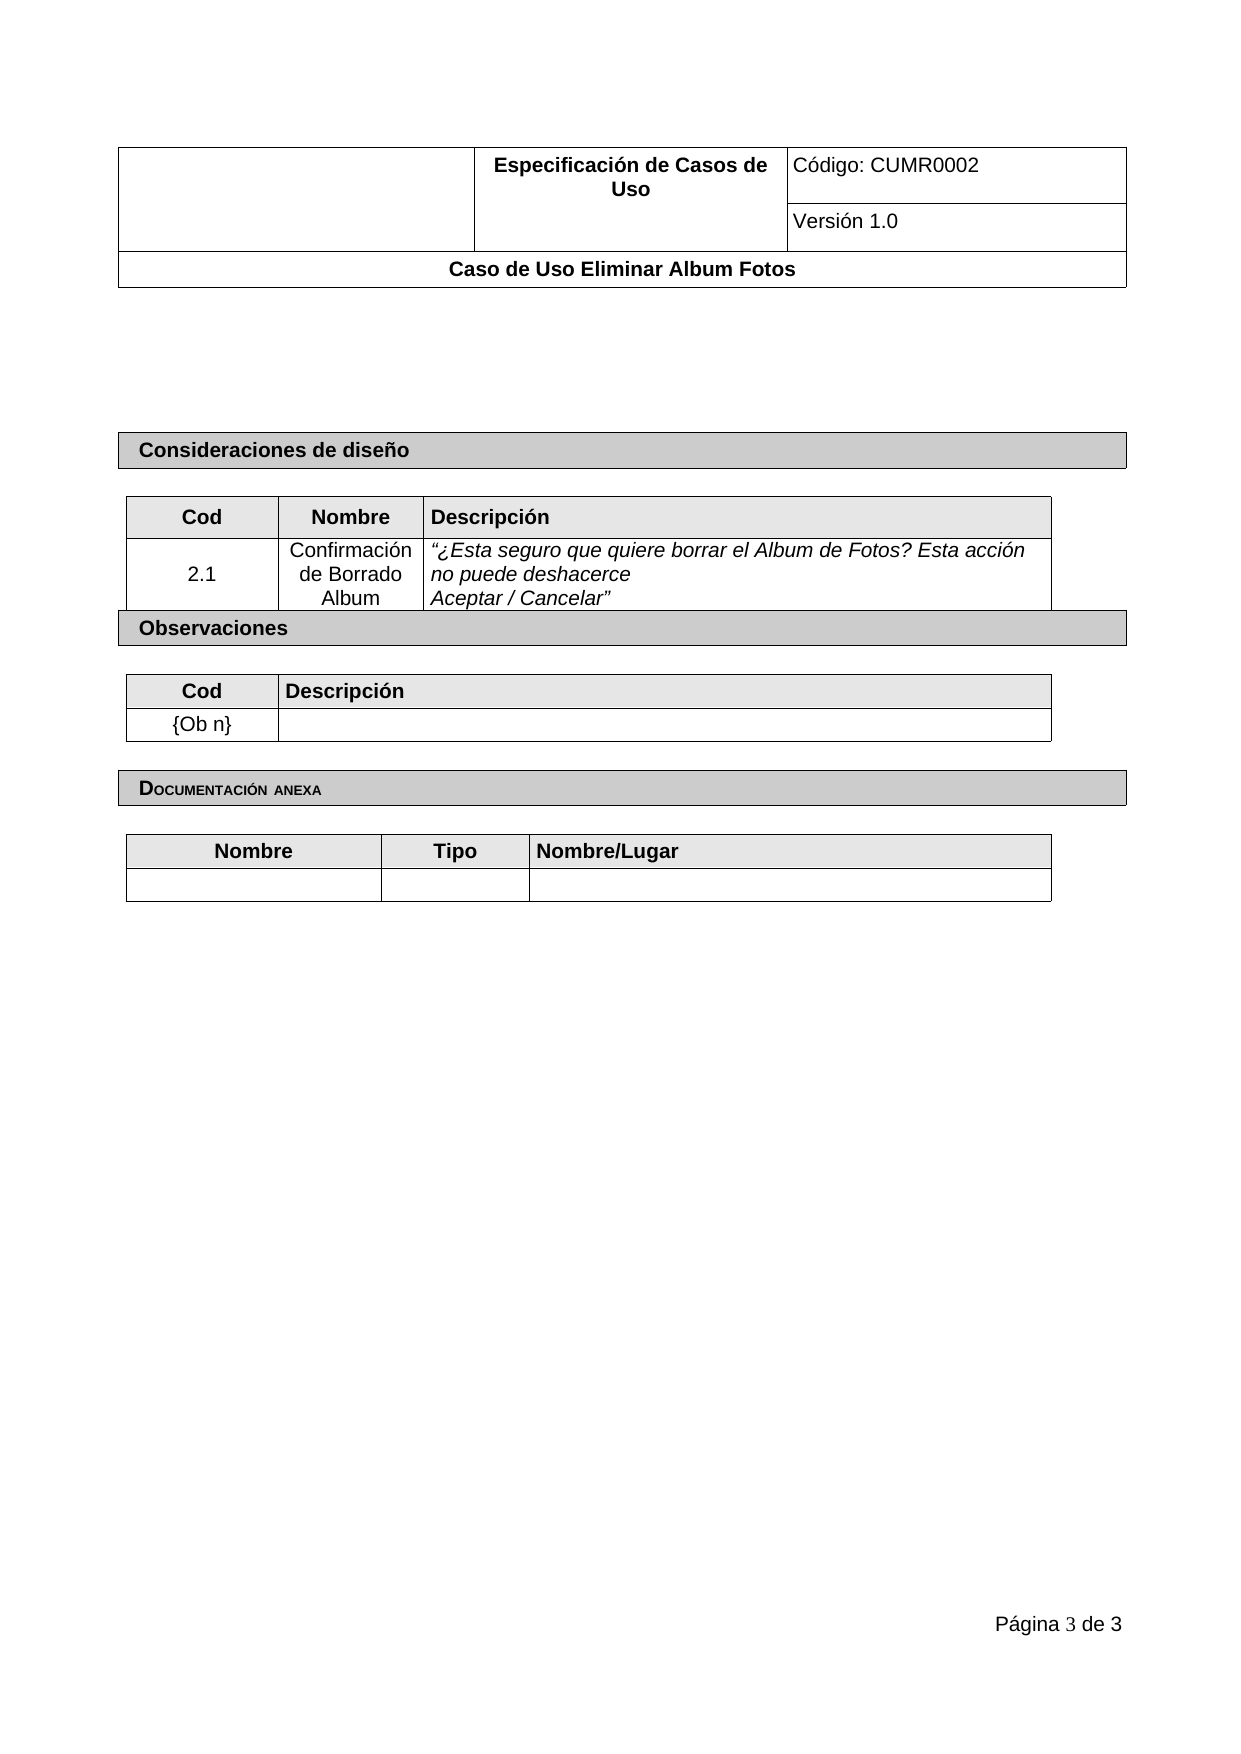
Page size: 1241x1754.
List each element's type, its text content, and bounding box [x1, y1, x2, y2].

table_cell Confirmación de Borrado Album [279, 539, 423, 610]
table_header Nombre [279, 497, 423, 538]
table_cell [1052, 538, 1126, 610]
table_cell “¿Esta seguro que quiere borrar el Album de Fotos? Esta acción no puede deshacerce Aceptar / Cancelar” [424, 539, 1051, 610]
table_header Cod [127, 675, 278, 707]
table_cell [382, 869, 529, 901]
table_header Consideraciones de diseño [119, 433, 1126, 468]
table_header Documentación anexa [119, 771, 1126, 805]
table_cell [127, 869, 381, 901]
table_cell 2.1 [127, 539, 278, 610]
table_header Descripción [424, 497, 1051, 538]
table_cell [118, 538, 126, 610]
table_header Cod [127, 497, 278, 538]
table_cell Observaciones [119, 611, 1126, 645]
table_cell {Ob n} [127, 709, 278, 741]
table_header Tipo [382, 835, 529, 867]
table_cell [530, 869, 1051, 901]
table_header Nombre [127, 835, 381, 867]
table_cell [279, 709, 1051, 741]
table_header Descripción [279, 675, 1051, 707]
table_header [118, 496, 126, 538]
table_header [1052, 496, 1126, 538]
table_header Nombre/Lugar [530, 835, 1051, 867]
